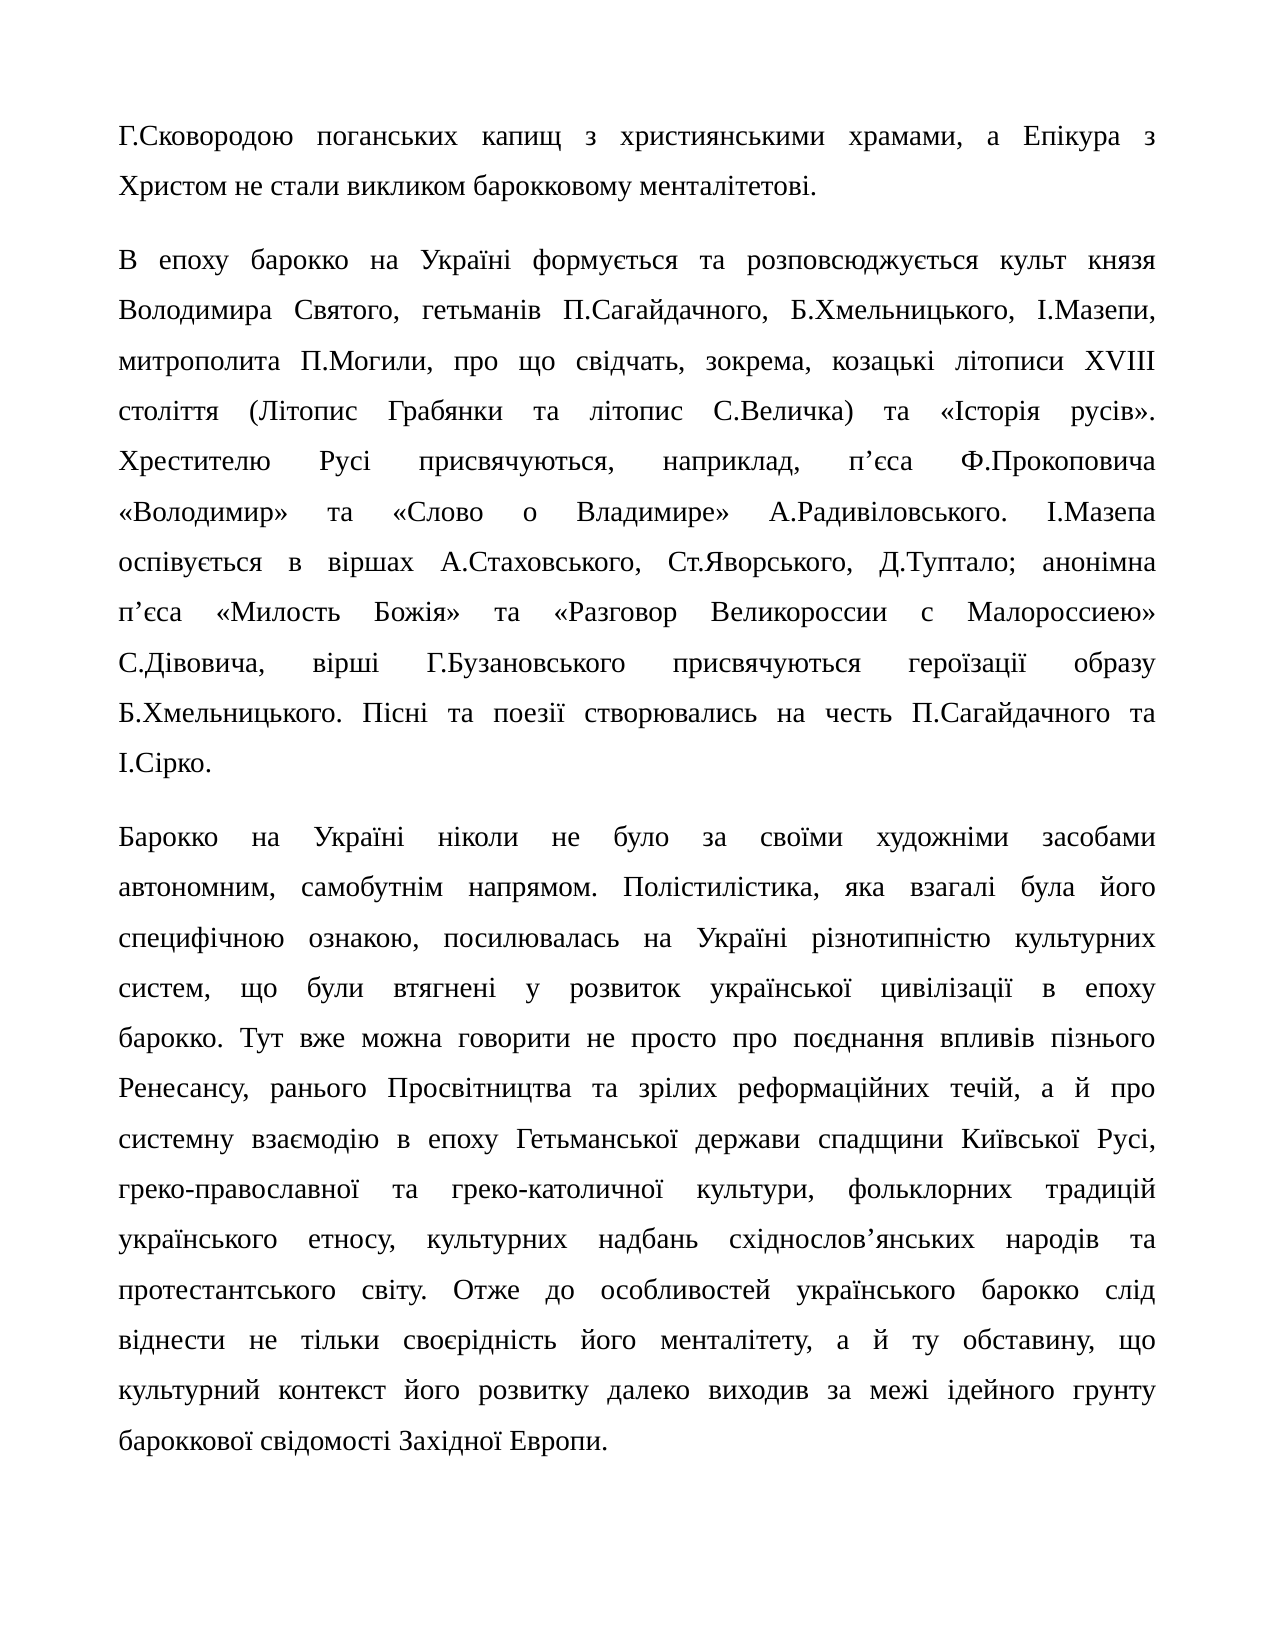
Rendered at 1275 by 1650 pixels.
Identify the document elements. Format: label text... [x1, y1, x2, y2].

text Барокко на Україні ніколи не було за своїми художніми засобами автономним, самобутнім напрямом. Полістилістика, яка взагалі була його специфічною ознакою, посилювалась на Україні різнотипністю культурних систем, що були втягнені у розвиток української цивілізації в епоху барокко. Тут вже можна говорити не просто про поєднання впливів пізнього Ренесансу, ранього Просвітництва та зрілих реформаційних течій, а й про системну взаємодію в епоху Гетьманської держави спадщини Київської Русі, греко-православної та греко-католичної культури, фольклорних традицій українського етносу, культурних надбань сxіднослов’янськиx народів та протестантського світу. Отже до особливостей українського барокко слід віднести не тільки своєрідність його менталітету, а й ту обставину, що культурний контекст його розвитку далеко виходив за межі ідейного грунту бароккової свідомості Західної Европи. [118, 819, 1157, 1456]
text В епоху барокко на Україні формується та розповсюджується культ князя Володимира Святого, гетьманів П.Сагайдачного, Б.Хмельницького, І.Мазепи, митрополита П.Могили, про що свідчать, зокрема, козацькі літописи ХVІІІ століття (Літопис Грабянки та літопис С.Величка) та «Історія русів». Хрестителю Русі присвячуються, наприклад, п’єса Ф.Прокоповича «Володимир» та «Слово о Владимире» А.Радивіловського. І.Мазепа оспівується в віршах А.Стаховського, Ст.Яворського, Д.Туптало; анонімна п’єса «Милость Божія» та «Разговор Великороссии с Малороссиею» С.Дівовича, вірші Г.Бузановського присвячуються героїзації образу Б.Хмельницького. Пісні та поезії створювались на честь П.Сагайдачного та І.Сірко. [118, 242, 1157, 779]
text Г.Сковородою поганських капищ з християнськими храмами, а Епікура з Христом не стали викликом барокковому менталітетові. [118, 118, 1157, 202]
